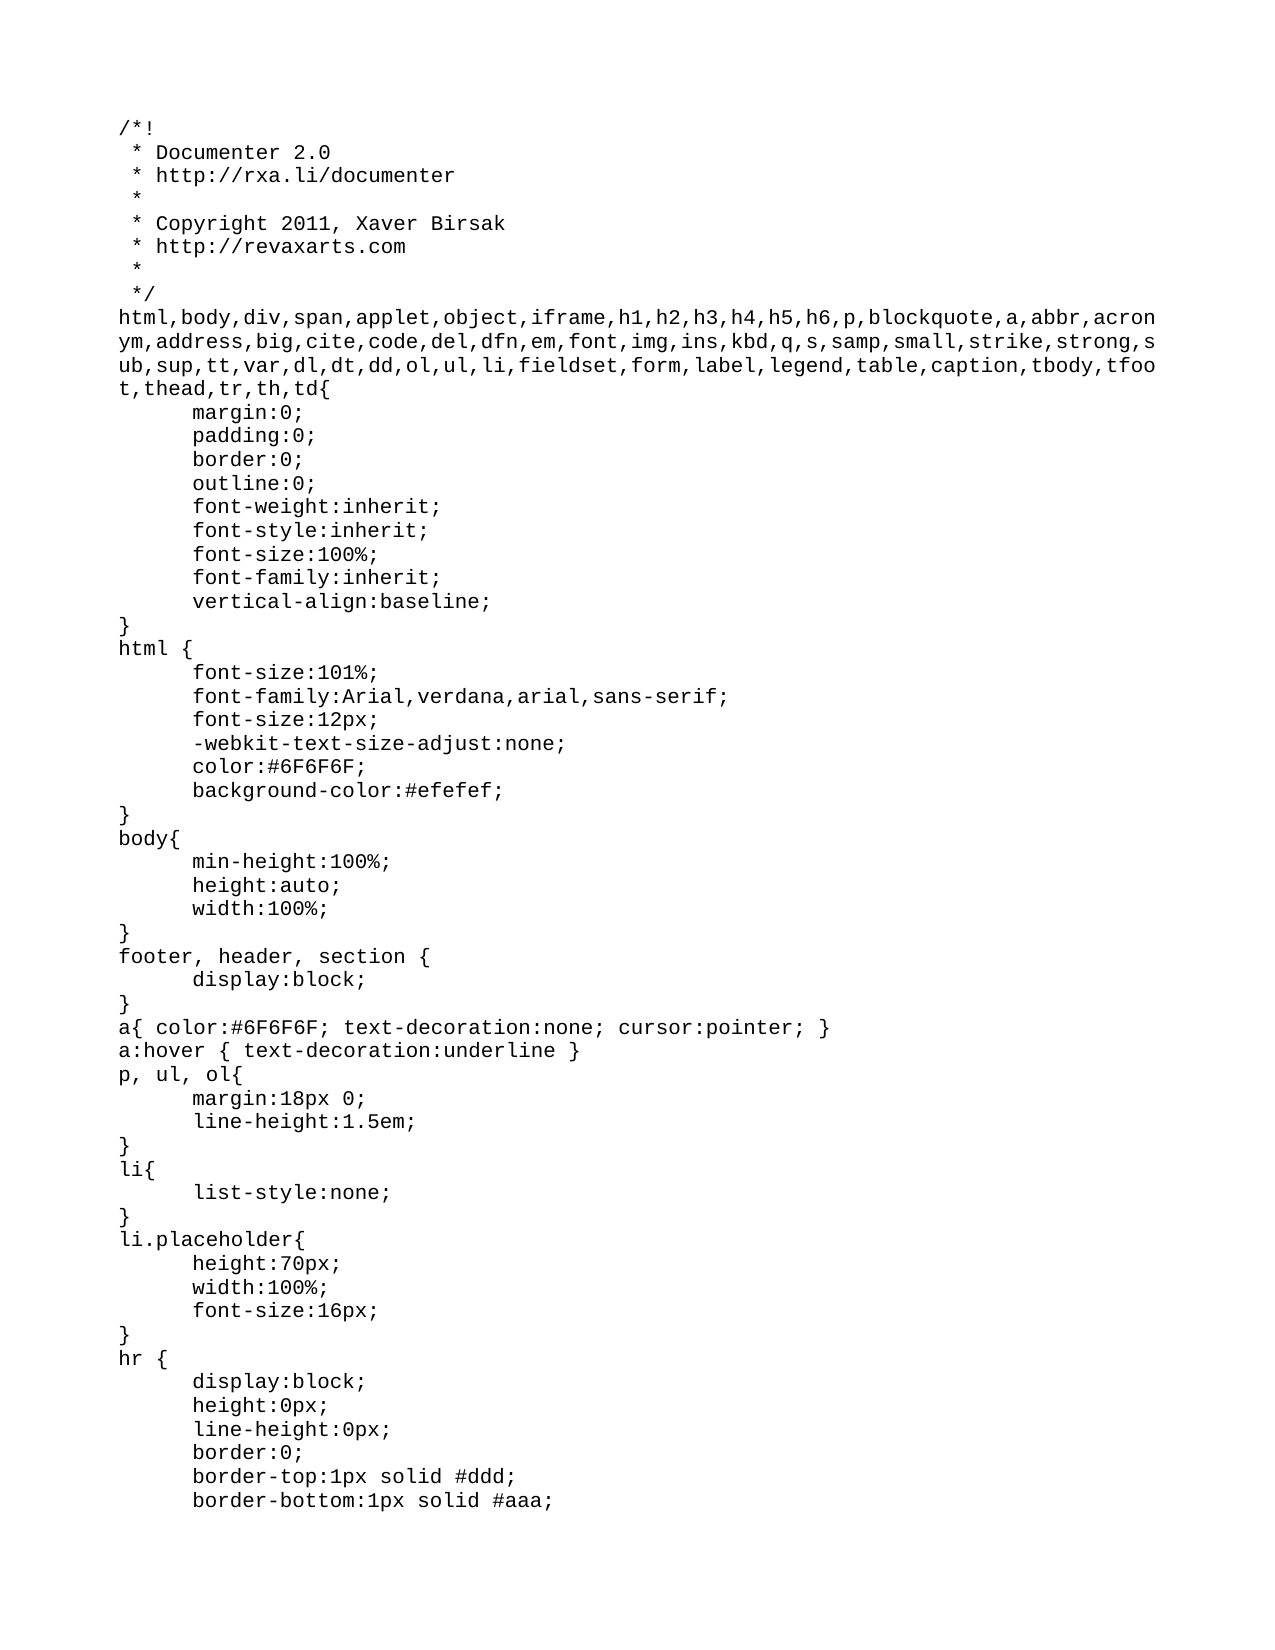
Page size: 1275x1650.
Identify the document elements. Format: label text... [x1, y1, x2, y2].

text /*! * Documenter 2.0 * http://rxa.li/documenter * * Copyright 2011, Xaver Birsak * http://revaxarts.com * */ html,body,div,span,applet,object,iframe,h1,h2,h3,h4,h5,h6,p,blockquote,a,abbr,acronym,address,big,cite,code,del,dfn,em,font,img,ins,kbd,q,s,samp,small,strike,strong,sub,sup,tt,var,dl,dt,dd,ol,ul,li,fieldset,form,label,legend,table,caption,tbody,tfoot,thead,tr,th,td{ margin:0; padding:0; border:0; outline:0; font-weight:inherit; font-style:inherit; font-size:100%; font-family:inherit; vertical-align:baseline; } html { font-size:101%; font-family:Arial,verdana,arial,sans-serif; font-size:12px; -webkit-text-size-adjust:none; color:#6F6F6F; background-color:#efefef; } body{ min-height:100%; height:auto; width:100%; } footer, header, section { display:block; } a{ color:#6F6F6F; text-decoration:none; cursor:pointer; } a:hover { text-decoration:underline } p, ul, ol{ margin:18px 0; line-height:1.5em; } li{ list-style:none; } li.placeholder{ height:70px; width:100%; font-size:16px; } hr { display:block; height:0px; line-height:0px; border:0; border-top:1px solid #ddd; border-bottom:1px solid #aaa; [118, 118, 1157, 1513]
